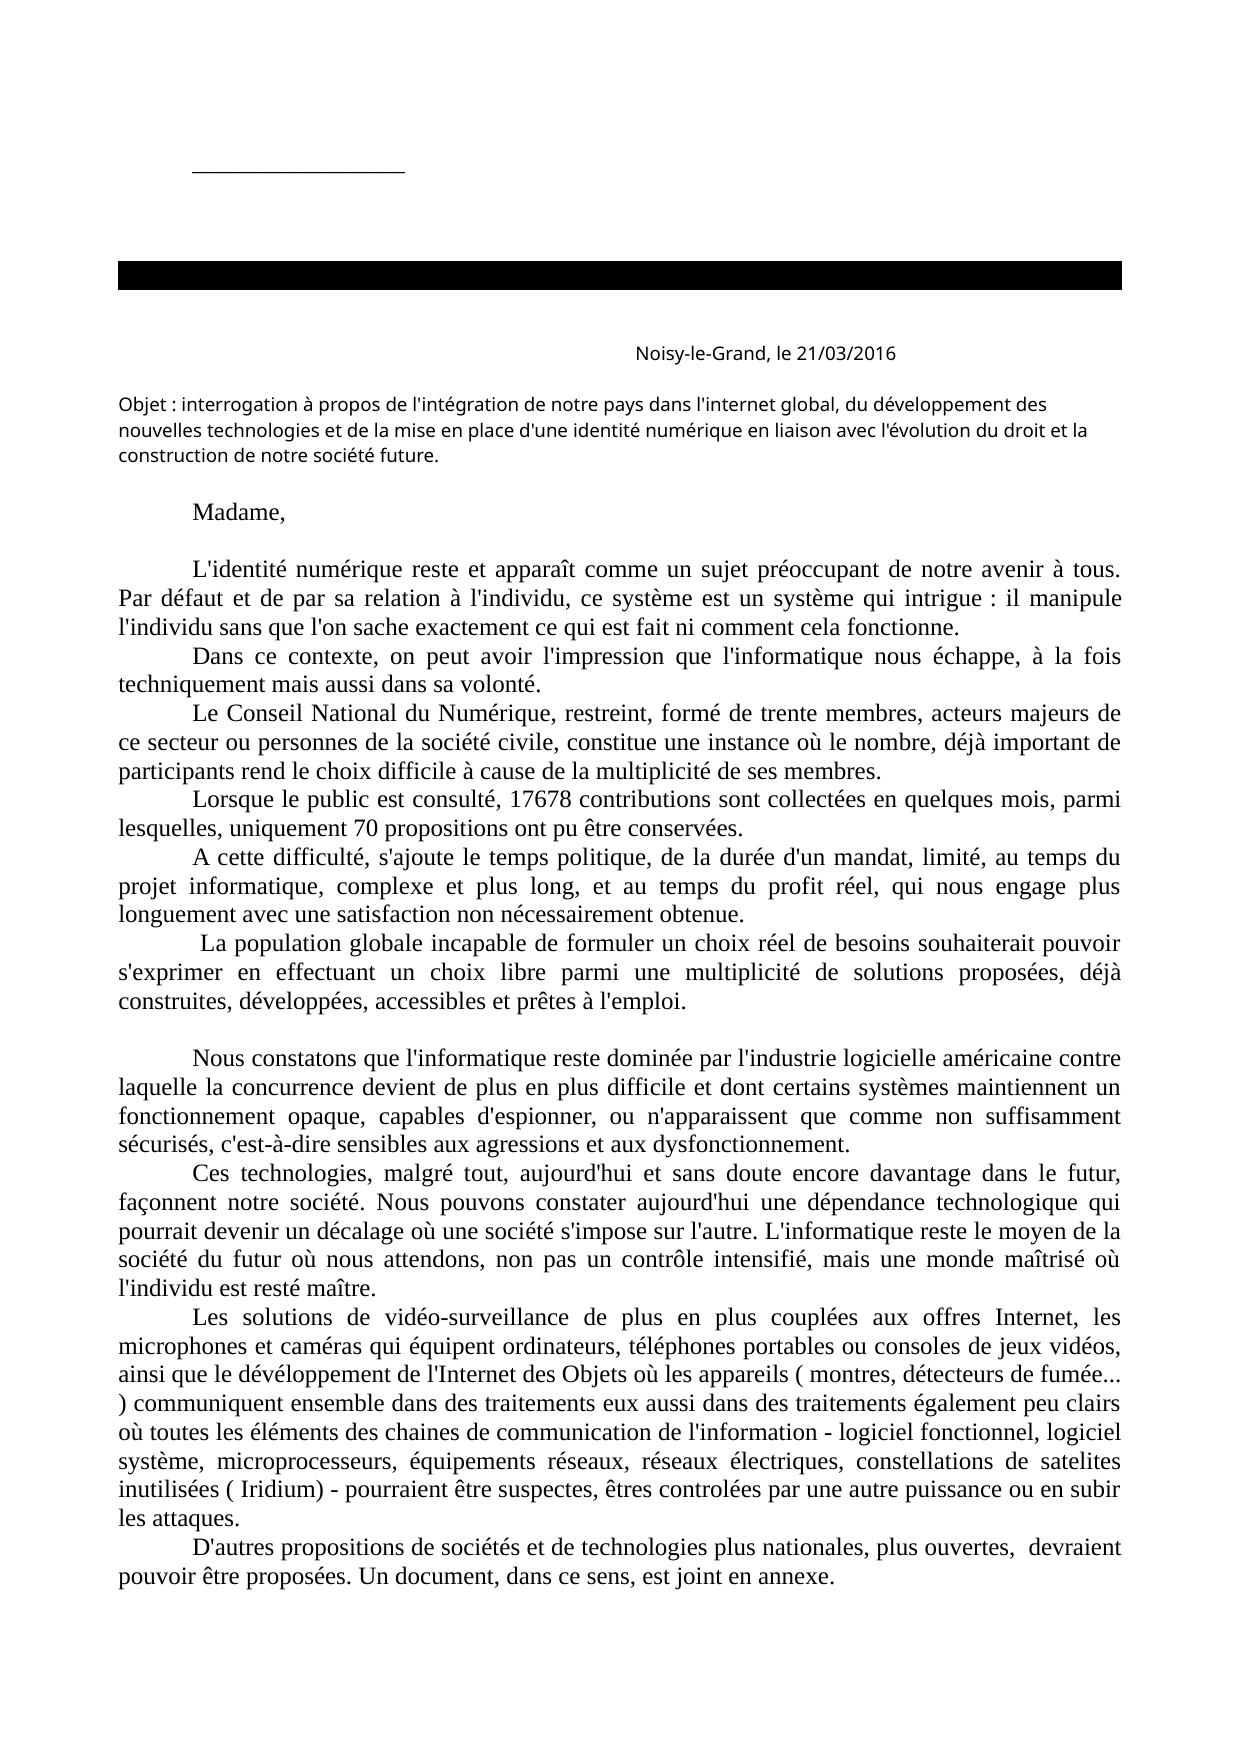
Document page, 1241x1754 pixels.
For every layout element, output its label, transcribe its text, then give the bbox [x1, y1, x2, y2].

text La population globale incapable de formuler un choix réel de besoins souhaiterait pouvoir s'exprimer en effectuant un choix libre parmi une multiplicité de solutions proposées, déjà construites, développées, accessibles et prêtes à l'emploi. [118, 928, 1122, 1014]
text Noisy-le-Grand, le 21/03/2016 [118, 341, 1122, 366]
text Madame Marine Le Pen [118, 261, 1122, 290]
text Ces technologies, malgré tout, aujourd'hui et sans doute encore davantage dans le futur, façonnent notre société. Nous pouvons constater aujourd'hui une dépendance technologique qui pourrait devenir un décalage où une société s'impose sur l'autre. L'informatique reste le moyen de la société du futur où nous attendons, non pas un contrôle intensifié, mais une monde maîtrisé où l'individu est resté maître. [118, 1158, 1122, 1302]
text Lorsque le public est consulté, 17678 contributions sont collectées en quelques mois, parmi lesquelles, uniquement 70 propositions ont pu être conservées. [118, 784, 1122, 842]
text Madame, [118, 497, 1122, 526]
text L'identité numérique reste et apparaît comme un sujet préoccupant de notre avenir à tous. Par défaut et de par sa relation à l'individu, ce système est un système qui intrigue : il manipule l'individu sans que l'on sache exactement ce qui est fait ni comment cela fonctionne. [118, 554, 1122, 641]
text Les solutions de vidéo-surveillance de plus en plus couplées aux offres Internet, les microphones et caméras qui équipent ordinateurs, téléphones portables ou consoles de jeux vidéos, ainsi que le dévéloppement de l'Internet des Objets où les appareils ( montres, détecteurs de fumée... ) communiquent ensemble dans des traitements eux aussi dans des traitements également peu clairs où toutes les éléments des chaines de communication de l'information - logiciel fonctionnel, logiciel système, microprocesseurs, équipements réseaux, réseaux électriques, constellations de satelites inutilisées ( Iridium) - pourraient être suspectes, êtres controlées par une autre puissance ou en subir les attaques. [118, 1302, 1122, 1532]
text Objet : interrogation à propos de l'intégration de notre pays dans l'internet global, du développement des nouvelles technologies et de la mise en place d'une identité numérique en liaison avec l'évolution du droit et la construction de notre société future. [118, 392, 1122, 468]
text Nous constatons que l'informatique reste dominée par l'industrie logicielle américaine contre laquelle la concurrence devient de plus en plus difficile et dont certains systèmes maintiennent un fonctionnement opaque, capables d'espionner, ou n'apparaissent que comme non suffisamment sécurisés, c'est-à-dire sensibles aux agressions et aux dysfonctionnement. [118, 1043, 1122, 1158]
text Dans ce contexte, on peut avoir l'impression que l'informatique nous échappe, à la fois techniquement mais aussi dans sa volonté. [118, 641, 1122, 698]
text _________________ [118, 147, 1122, 176]
text A cette difficulté, s'ajoute le temps politique, de la durée d'un mandat, limité, au temps du projet informatique, complexe et plus long, et au temps du profit réel, qui nous engage plus longuement avec une satisfaction non nécessairement obtenue. [118, 842, 1122, 928]
text D'autres propositions de sociétés et de technologies plus nationales, plus ouvertes, devraient pouvoir être proposées. Un document, dans ce sens, est joint en annexe. [118, 1532, 1122, 1589]
text Le Conseil National du Numérique, restreint, formé de trente membres, acteurs majeurs de ce secteur ou personnes de la société civile, constitue une instance où le nombre, déjà important de participants rend le choix difficile à cause de la multiplicité de ses membres. [118, 698, 1122, 784]
